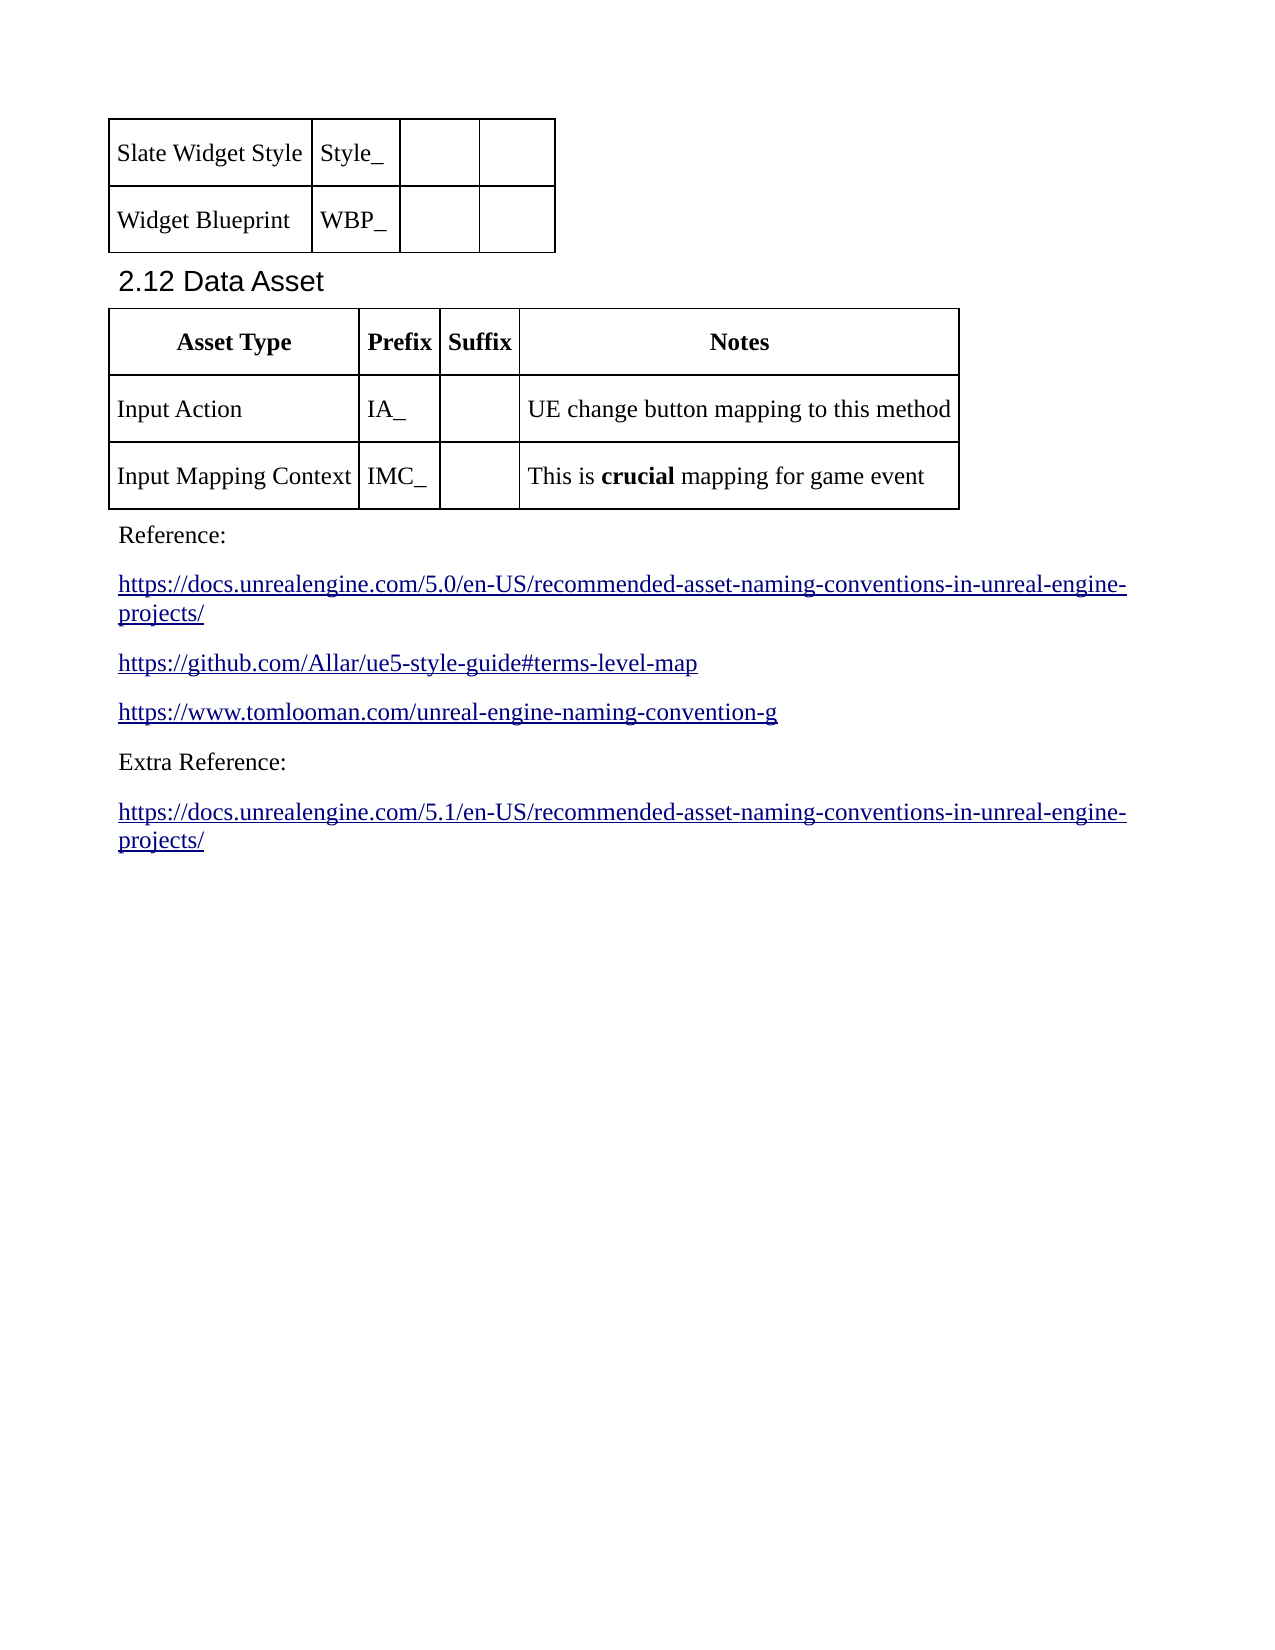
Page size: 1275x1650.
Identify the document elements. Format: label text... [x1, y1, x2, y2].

table_cell Slate Widget Style [110, 120, 311, 185]
table_header Suffix [441, 309, 519, 374]
table_cell [441, 376, 519, 441]
table_cell [441, 443, 519, 508]
table_cell Input Action [110, 376, 358, 441]
table_cell Style_ [313, 120, 399, 185]
text https://docs.unrealengine.com/5.0/en-US/recommended-asset-naming-conventions-in-unreal-engine-projects/ [118, 569, 1157, 627]
text Reference: [118, 520, 1157, 549]
text https://docs.unrealengine.com/5.1/en-US/recommended-asset-naming-conventions-in-unreal-engine-projects/ [118, 797, 1157, 854]
table_cell WBP_ [313, 187, 399, 252]
table_cell [401, 120, 479, 185]
text Extra Reference: [118, 747, 1157, 776]
table_header Notes [520, 309, 958, 374]
table_cell IMC_ [360, 443, 439, 508]
table_cell This is crucial mapping for game event [520, 443, 958, 508]
table_cell Widget Blueprint [110, 187, 311, 252]
table_cell [401, 187, 479, 252]
table_header Prefix [360, 309, 439, 374]
table_cell [480, 187, 554, 252]
text https://github.com/Allar/ue5-style-guide#terms-level-map [118, 648, 1157, 677]
table_cell UE change button mapping to this method [520, 376, 958, 441]
text https://www.tomlooman.com/unreal-engine-naming-convention-g [118, 697, 1157, 726]
table_cell IA_ [360, 376, 439, 441]
table_cell [480, 120, 554, 185]
subtitle 2.12 Data Asset [118, 264, 1157, 297]
table_cell Input Mapping Context [110, 443, 358, 508]
table_header Asset Type [110, 309, 358, 374]
